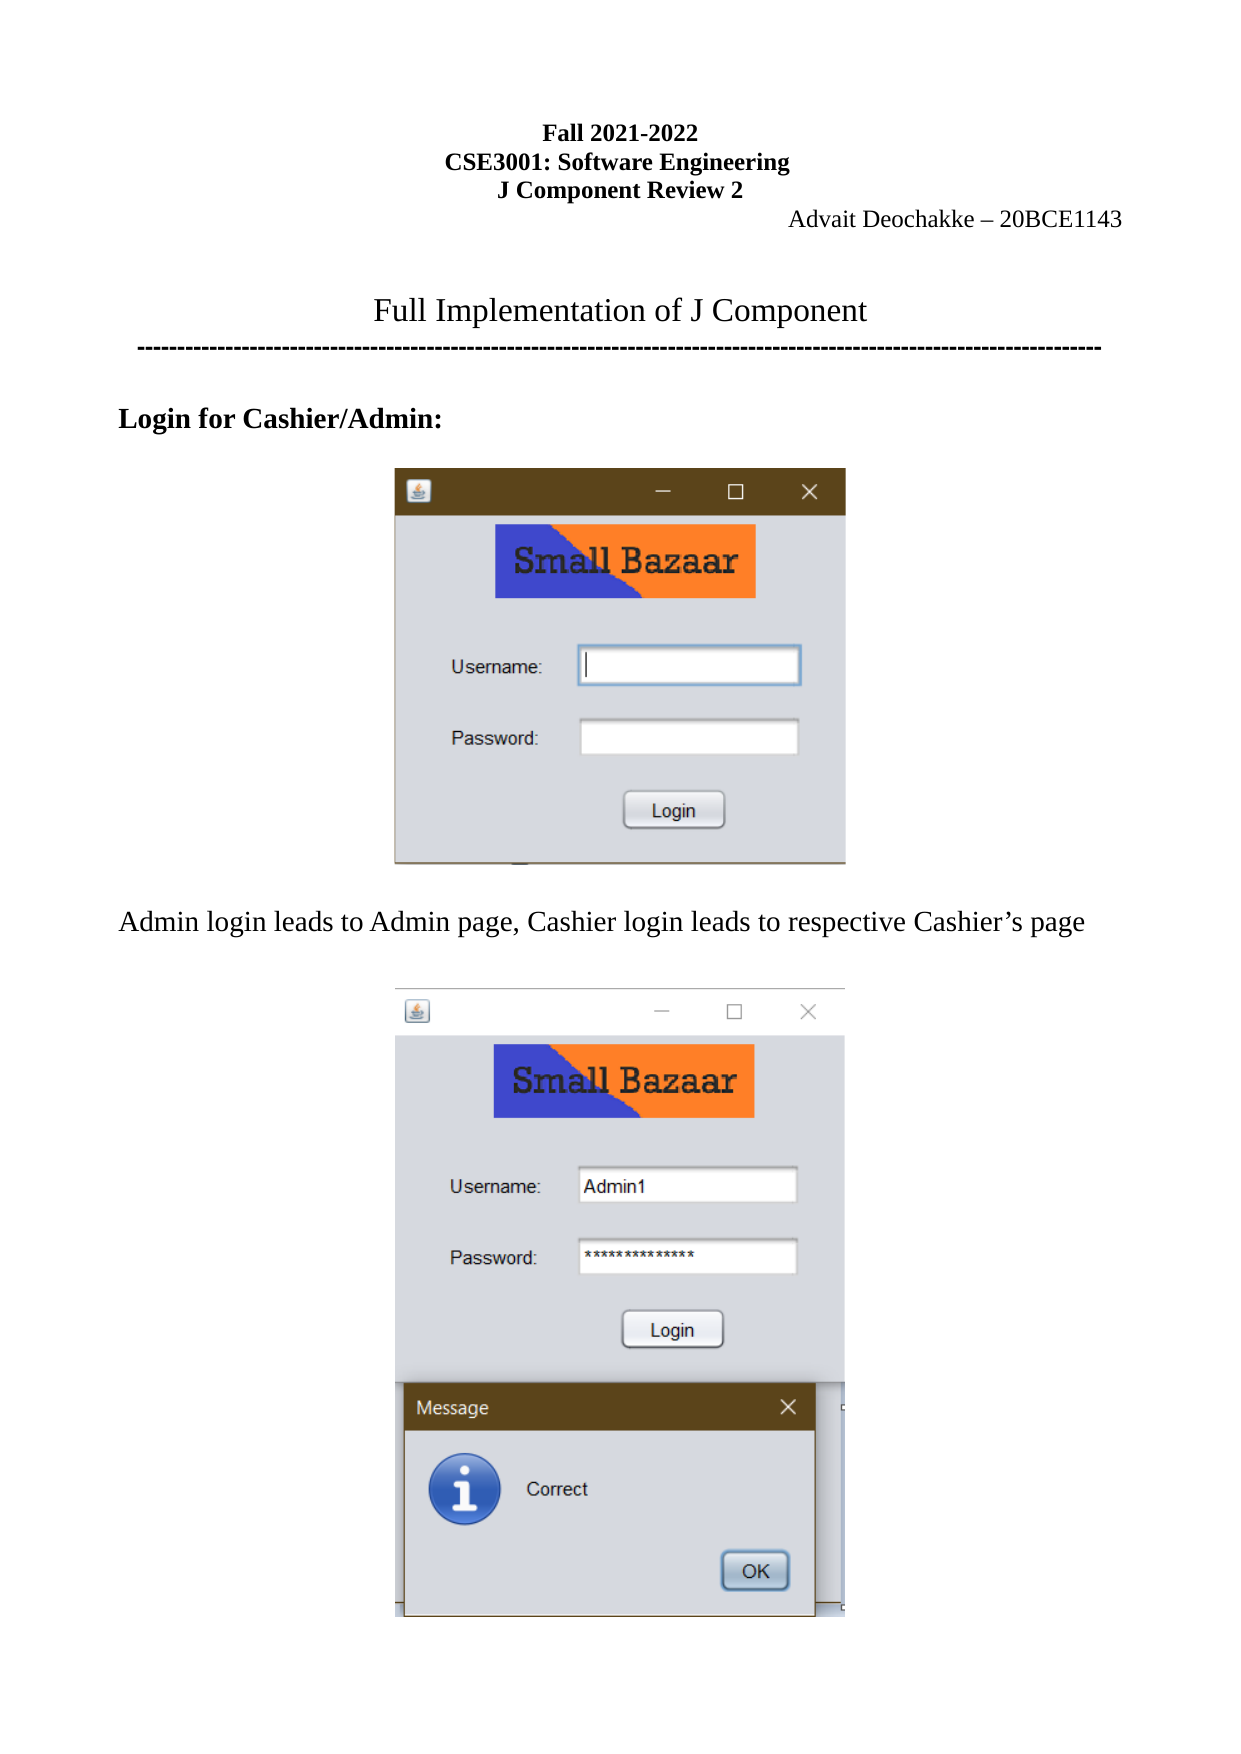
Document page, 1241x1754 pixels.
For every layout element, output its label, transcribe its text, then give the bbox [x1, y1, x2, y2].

picture [394, 468, 846, 865]
text Login for Cashier/Admin: [118, 401, 1122, 435]
text CSE3001: Software Engineering [118, 147, 1122, 176]
text Full Implementation of J Component [118, 291, 1122, 329]
text ------------------------------------------------------------------------------------------------------------------------ [118, 329, 1122, 363]
text Fall 2021-2022 [118, 118, 1122, 147]
text Advait Deochakke – 20BCE1143 [118, 204, 1122, 233]
text J Component Review 2 [118, 176, 1122, 204]
picture [395, 988, 845, 1617]
text Admin login leads to Admin page, Cashier login leads to respective Cashier’s page [118, 904, 1122, 938]
